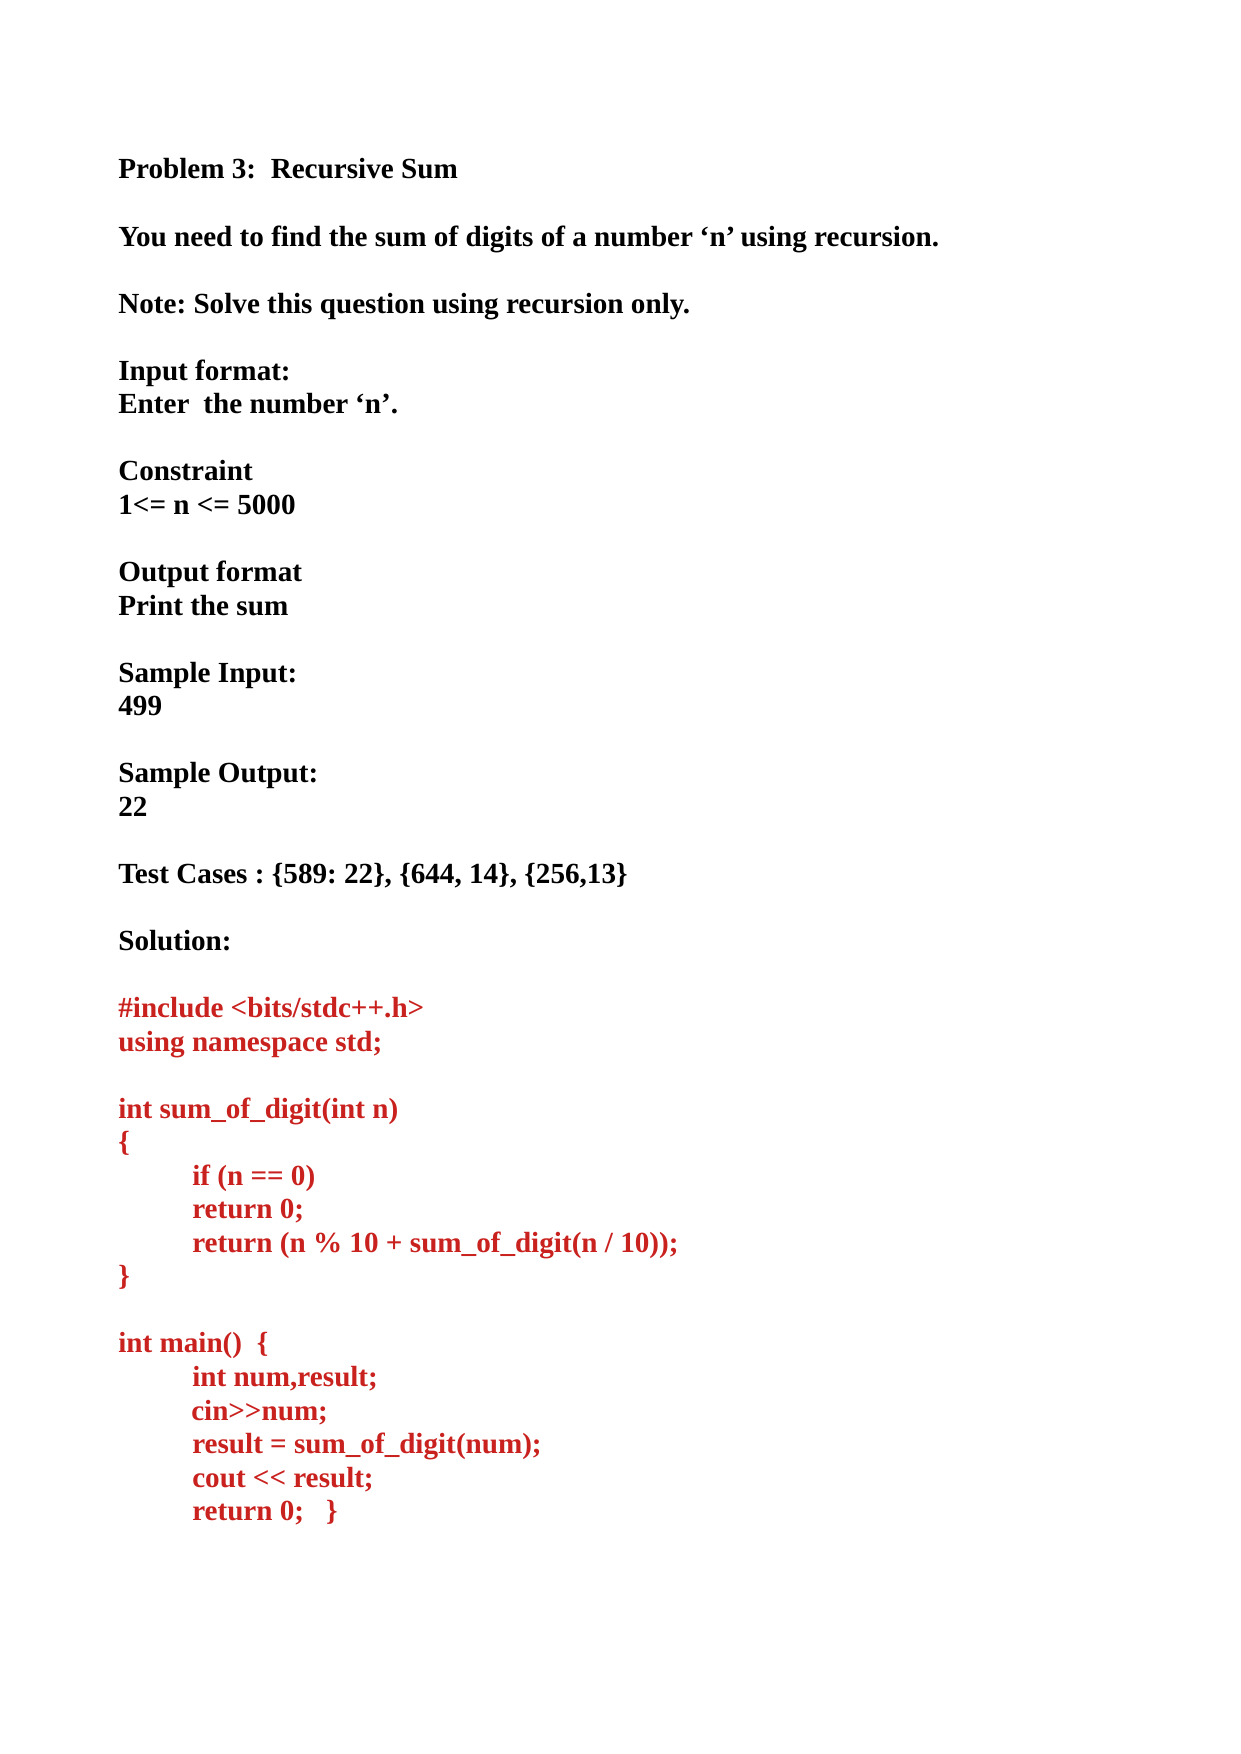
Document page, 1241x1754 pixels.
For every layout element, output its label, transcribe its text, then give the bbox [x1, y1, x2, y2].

text Constraint [118, 453, 1122, 487]
text { [118, 1124, 1122, 1158]
text result = sum_of_digit(num); [118, 1426, 1122, 1460]
text int num,result; [118, 1359, 1122, 1393]
text Sample Output: [118, 755, 1122, 789]
text } [118, 1258, 1122, 1292]
text int main() { [118, 1326, 1122, 1359]
text return 0; } [118, 1493, 1122, 1527]
text cout << result; [118, 1460, 1122, 1493]
text Print the sum [118, 588, 1122, 621]
text #include <bits/stdc++.h> [118, 990, 1122, 1024]
text Output format [118, 554, 1122, 588]
text Sample Input: [118, 655, 1122, 688]
text using namespace std; [118, 1024, 1122, 1057]
text return 0; [118, 1191, 1122, 1225]
text 22 [118, 789, 1122, 822]
text return (n % 10 + sum_of_digit(n / 10)); [118, 1225, 1122, 1258]
text Test Cases : {589: 22}, {644, 14}, {256,13} [118, 856, 1122, 889]
text 499 [118, 688, 1122, 722]
text 1<= n <= 5000 [118, 487, 1122, 521]
text Solution: [118, 923, 1122, 957]
text Input format: [118, 353, 1122, 386]
text Note: Solve this question using recursion only. [118, 286, 1122, 319]
text You need to find the sum of digits of a number ‘n’ using recursion. [118, 219, 1122, 252]
text Enter the number ‘n’. [118, 386, 1122, 420]
text int sum_of_digit(int n) [118, 1091, 1122, 1124]
text cin>>num; [118, 1393, 1122, 1426]
text Problem 3: Recursive Sum [118, 152, 1122, 185]
text if (n == 0) [118, 1158, 1122, 1191]
